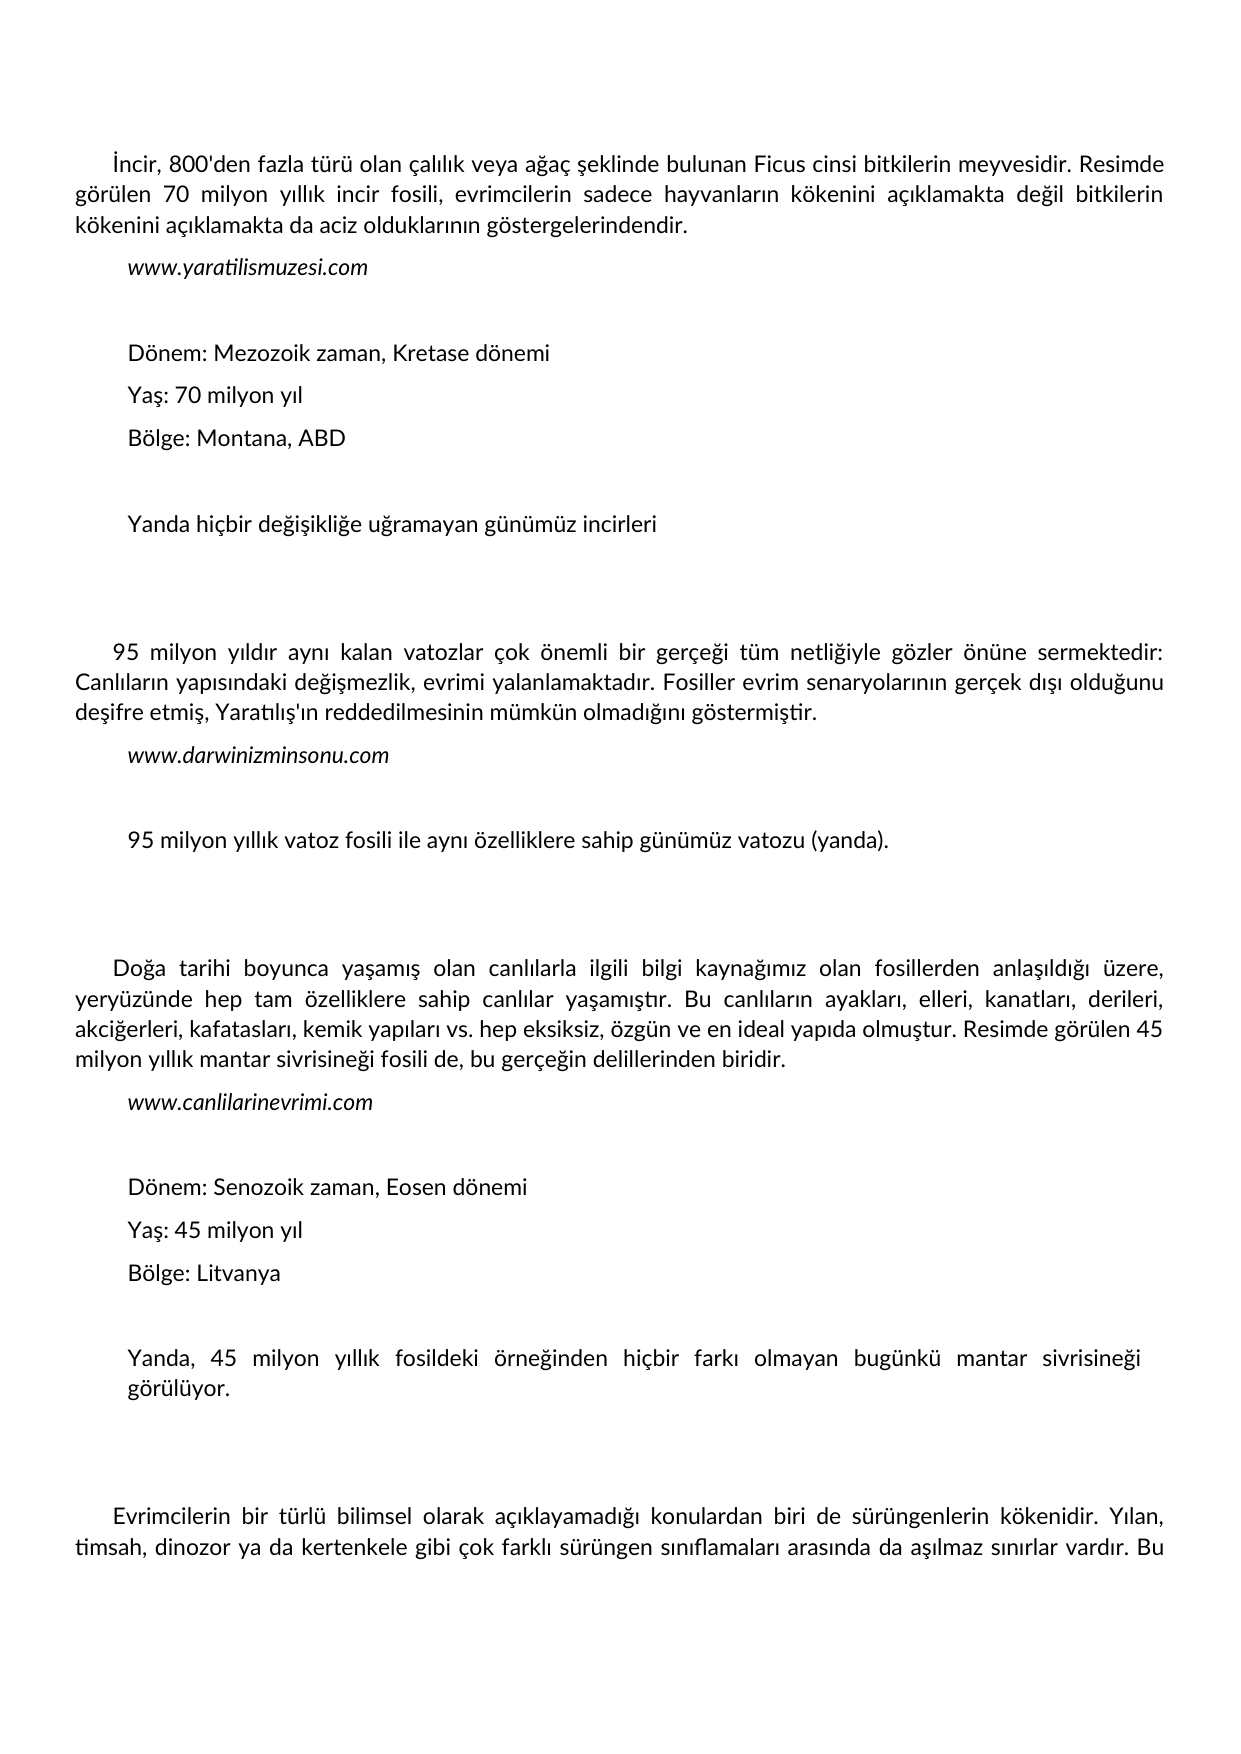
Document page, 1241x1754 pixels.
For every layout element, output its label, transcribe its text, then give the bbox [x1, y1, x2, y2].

text Yaş: 70 milyon yıl [127, 381, 1143, 409]
text Evrimcilerin bir türlü bilimsel olarak açıklayamadığı konulardan biri de sürüngenlerin kökenidir. Yılan, timsah, dinozor ya da kertenkele gibi çok farklı sürüngen sınıflamaları arasında da aşılmaz sınırlar vardır. Bu [75, 1502, 1165, 1560]
text Yanda, 45 milyon yıllık fosildeki örneğinden hiçbir farkı olmayan bugünkü mantar sivrisineği görülüyor. [127, 1344, 1143, 1401]
text İncir, 800'den fazla türü olan çalılık veya ağaç şeklinde bulunan Ficus cinsi bitkilerin meyvesidir. Resimde görülen 70 milyon yıllık incir fosili, evrimcilerin sadece hayvanların kökenini açıklamakta değil bitkilerin kökenini açıklamakta da aciz olduklarının göstergelerindendir. [75, 150, 1165, 238]
text Bölge: Montana, ABD [127, 424, 1143, 451]
text www.canlilarinevrimi.com [127, 1087, 1143, 1115]
text www.darwinizminsonu.com [127, 741, 1143, 768]
text Doğa tarihi boyunca yaşamış olan canlılarla ilgili bilgi kaynağımız olan fosillerden anlaşıldığı üzere, yeryüzünde hep tam özelliklere sahip canlılar yaşamıştır. Bu canlıların ayakları, elleri, kanatları, derileri, akciğerleri, kafatasları, kemik yapıları vs. hep eksiksiz, özgün ve en ideal yapıda olmuştur. Resimde görülen 45 milyon yıllık mantar sivrisineği fosili de, bu gerçeğin delillerinden biridir. [75, 954, 1165, 1072]
text 95 milyon yıllık vatoz fosili ile aynı özelliklere sahip günümüz vatozu (yanda). [127, 826, 1143, 853]
text Dönem: Mezozoik zaman, Kretase dönemi [127, 338, 1143, 366]
text Dönem: Senozoik zaman, Eosen dönemi [127, 1173, 1143, 1200]
text Yanda hiçbir değişikliğe uğramayan günümüz incirleri [127, 509, 1143, 537]
text 95 milyon yıldır aynı kalan vatozlar çok önemli bir gerçeği tüm netliğiyle gözler önüne sermektedir: Canlıların yapısındaki değişmezlik, evrimi yalanlamaktadır. Fosiller evrim senaryolarının gerçek dışı olduğunu deşifre etmiş, Yaratılış'ın reddedilmesinin mümkün olmadığını göstermiştir. [75, 637, 1165, 725]
text Bölge: Litvanya [127, 1258, 1143, 1286]
text Yaş: 45 milyon yıl [127, 1216, 1143, 1243]
text www.yaratilismuzesi.com [127, 253, 1143, 281]
